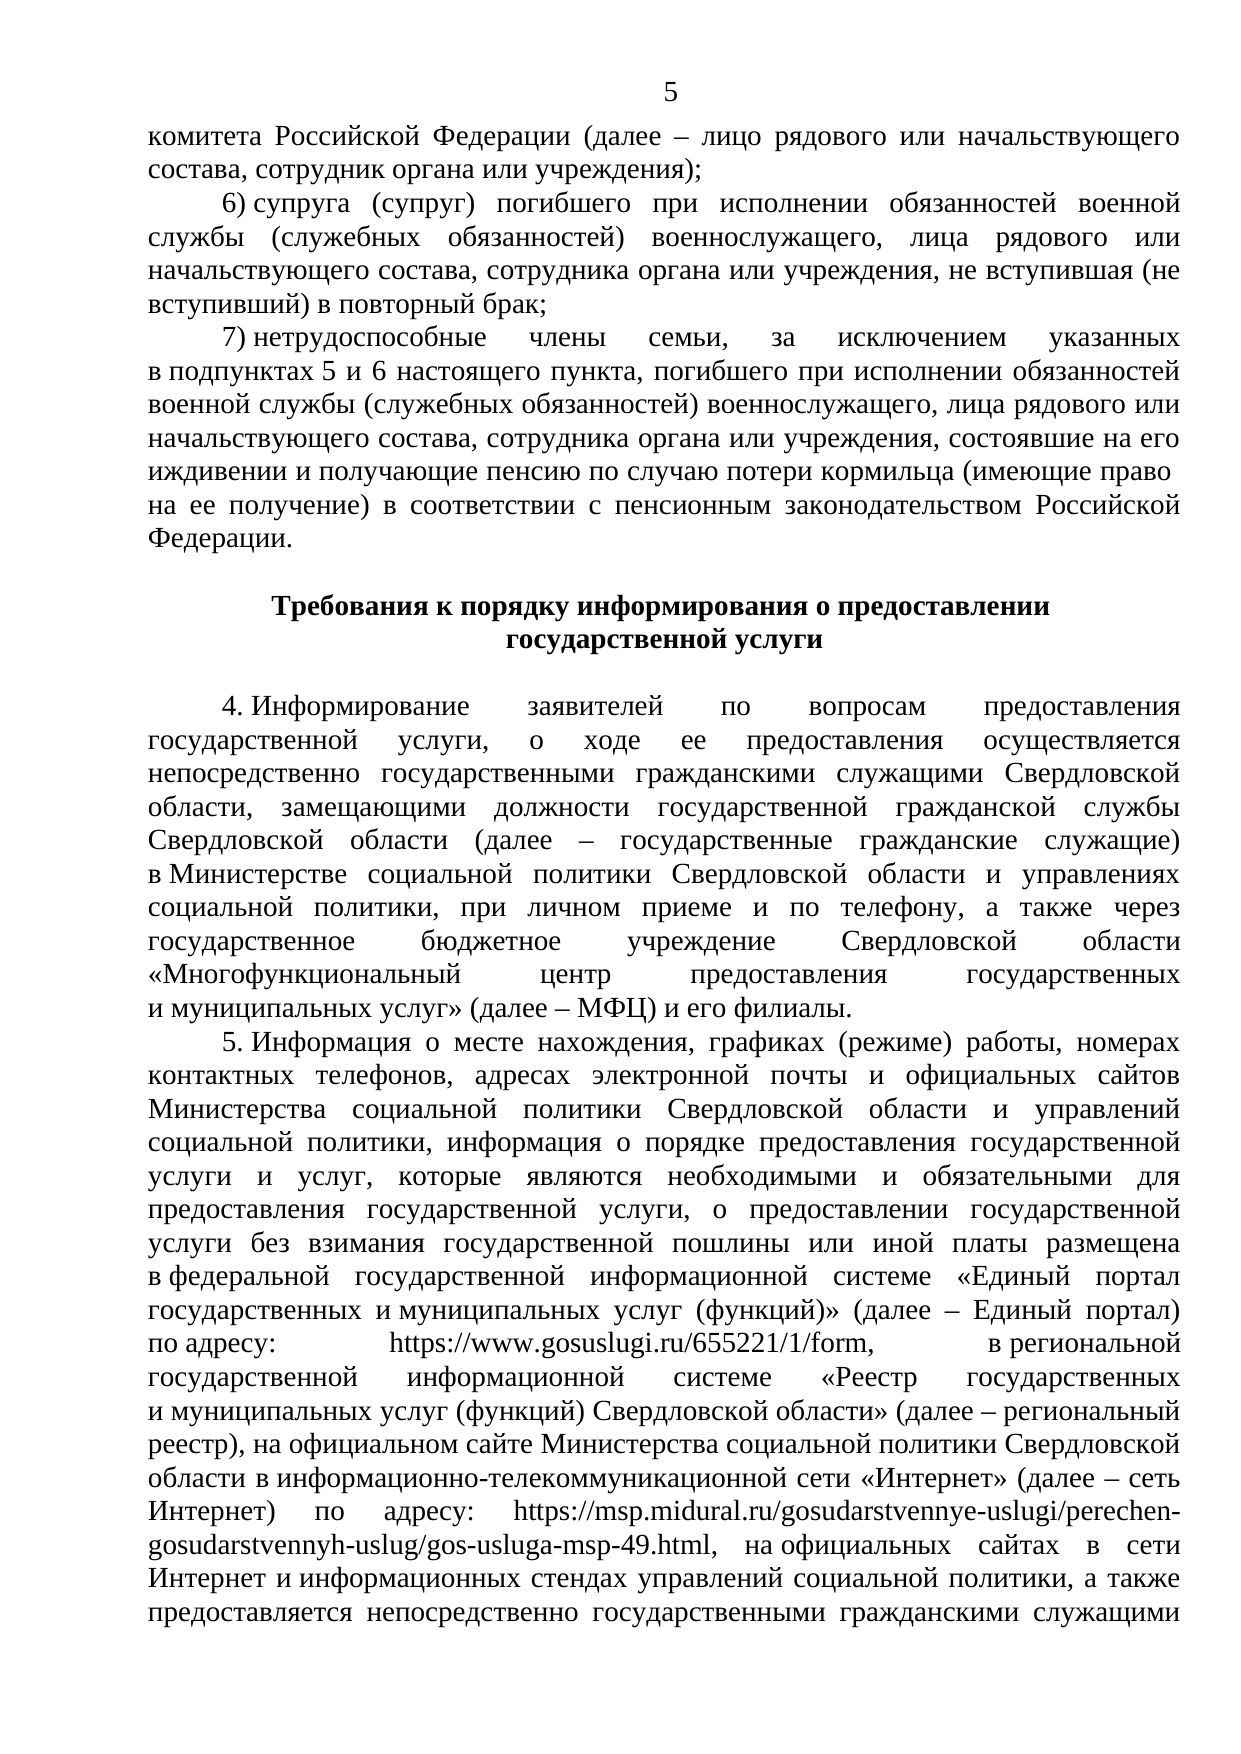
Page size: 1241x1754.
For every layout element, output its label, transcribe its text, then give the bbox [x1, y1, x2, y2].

text государственной услуги [148, 621, 1181, 655]
text 7) нетрудоспособные члены семьи, за исключением указанных в подпунктах 5 и 6 настоящего пункта, погибшего при исполнении обязанностей военной службы (служебных обязанностей) военнослужащего, лица рядового или начальствующего состава, сотрудника органа или учреждения, состоявшие на его иждивении и получающие пенсию по случаю потери кормильца (имеющие право на ее получение) в соответствии с пенсионным законодательством Российской Федерации. [148, 319, 1181, 554]
text комитета Российской Федерации (далее – лицо рядового или начальствующего состава, сотрудник органа или учреждения); [148, 118, 1181, 185]
list Информация о месте нахождения, графиках (режиме) работы, номерах контактных телефонов, адресах электронной почты и официальных сайтов Министерства социальной политики Свердловской области и управлений социальной политики, информация о порядке предоставления государственной услуги и услуг, которые являются необходимыми и обязательными для предоставления государственной услуги, о предоставлении государственной услуги без взимания государственной пошлины или иной платы размещена в федеральной государственной информационной системе «Единый портал государственных и муниципальных услуг (функций)» (далее – Единый портал) по адресу: https://www.gosuslugi.ru/655221/1/form, в региональной государственной информационной системе «Реестр государственных и муниципальных услуг (функций) Свердловской области» (далее – региональный реестр), на официальном сайте Министерства социальной политики Свердловской области в информационно-телекоммуникационной сети «Интернет» (далее – сеть Интернет) по адресу: https://msp.midural.ru/gosudarstvennye-uslugi/perechen-gosudarstvennyh-uslug/gos-usluga-msp-49.html, на официальных сайтах в сети Интернет и информационных стендах управлений социальной политики, а также предоставляется непосредственно государственными гражданскими служащими [148, 1024, 1181, 1627]
text Требования к порядку информирования о предоставлении [148, 588, 1181, 621]
list Информирование заявителей по вопросам предоставления государственной услуги, о ходе ее предоставления осуществляется непосредственно государственными гражданскими служащими Свердловской области, замещающими должности государственной гражданской службы Свердловской области (далее – государственные гражданские служащие) в Министерстве социальной политики Свердловской области и управлениях социальной политики, при личном приеме и по телефону, а также через государственное бюджетное учреждение Свердловской области «Многофункциональный центр предоставления государственных и муниципальных услуг» (далее – МФЦ) и его филиалы. [148, 688, 1181, 1024]
text 6) супруга (супруг) погибшего при исполнении обязанностей военной службы (служебных обязанностей) военнослужащего, лица рядового или начальствующего состава, сотрудника органа или учреждения, не вступившая (не вступивший) в повторный брак; [148, 185, 1181, 319]
